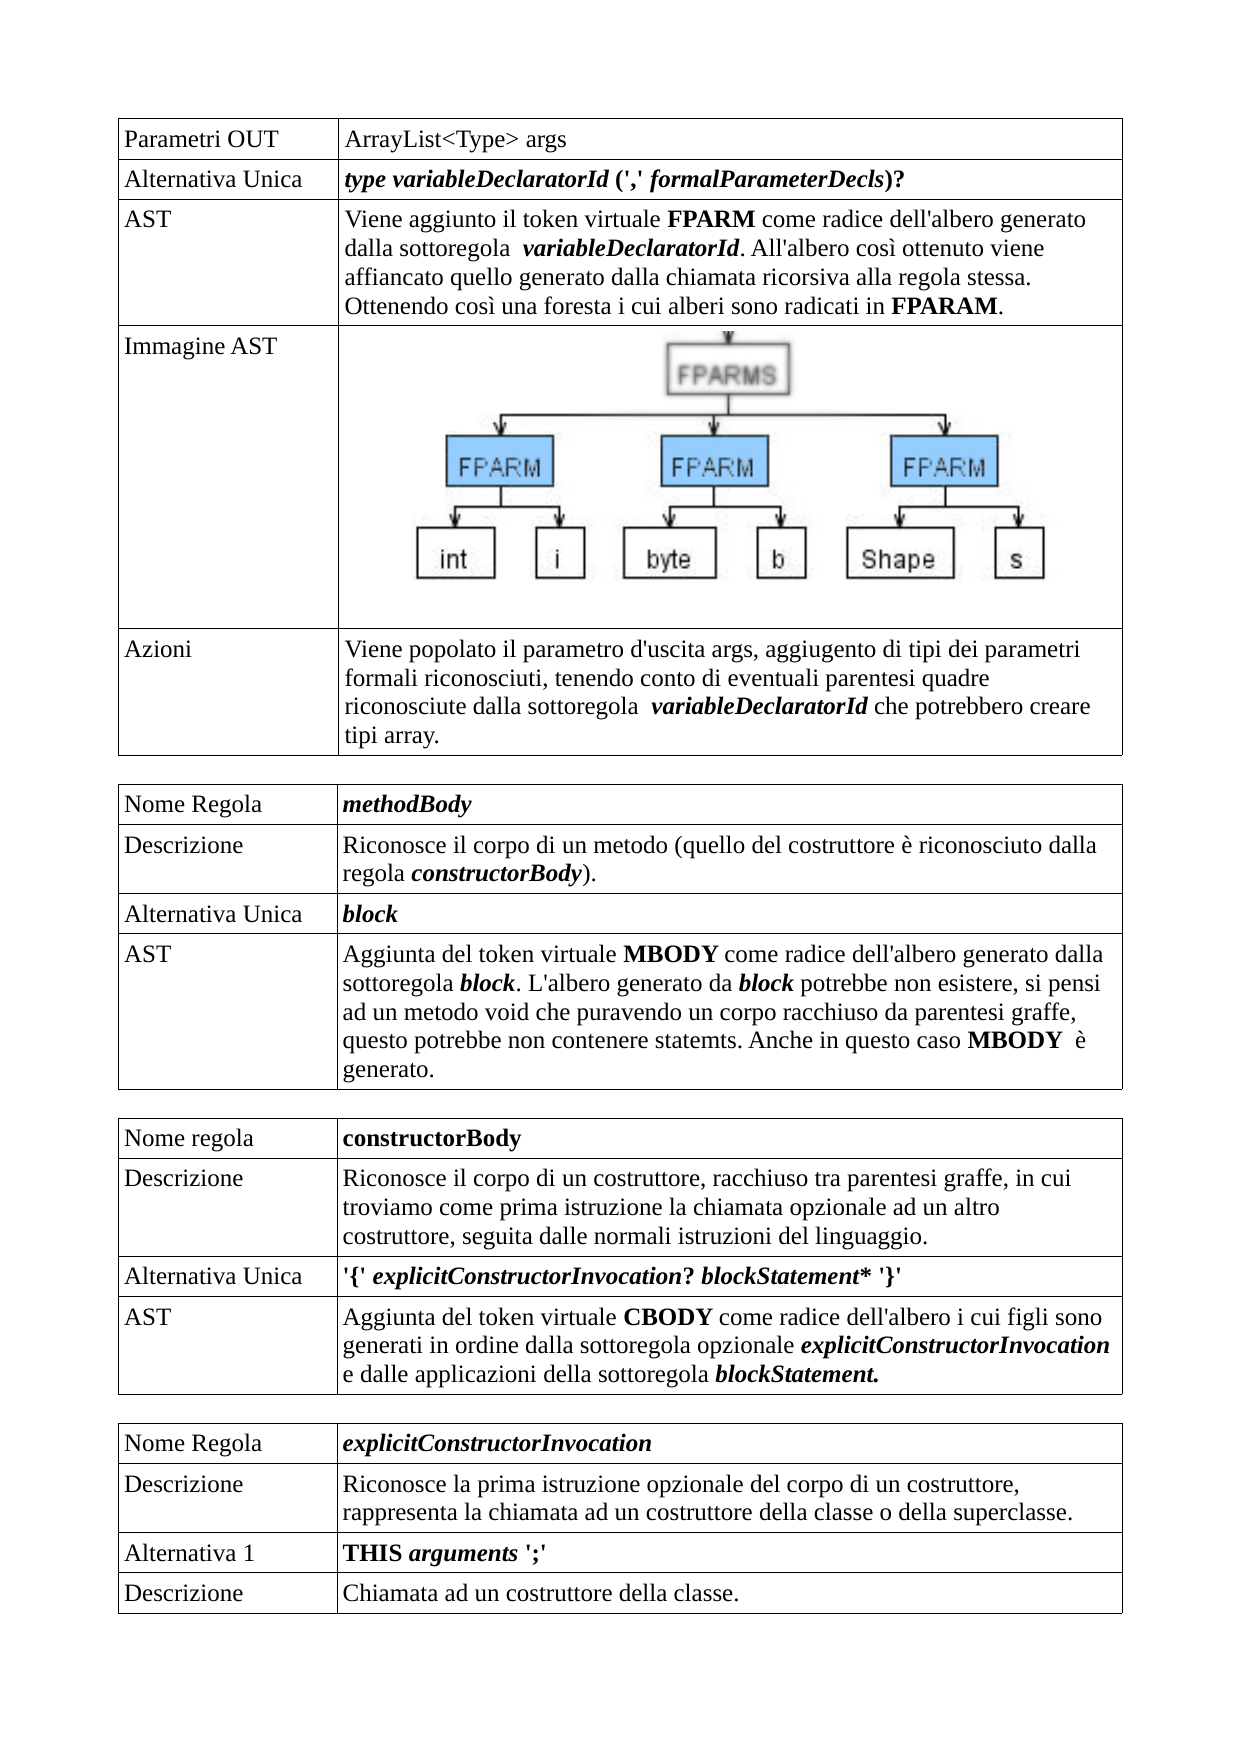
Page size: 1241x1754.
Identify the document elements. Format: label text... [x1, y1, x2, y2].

table_cell [339, 326, 1122, 628]
table_cell Descrizione [119, 1464, 337, 1532]
table_cell AST [119, 200, 338, 325]
table_cell Aggiunta del token virtuale CBODY come radice dell'albero i cui figli sono generati in ordine dalla sottoregola opzionale explicitConstructorInvocation e dalle applicazioni della sottoregola blockStatement. [338, 1297, 1122, 1394]
table_cell block [338, 894, 1122, 933]
table_header Nome regola [119, 1119, 337, 1158]
table_cell Viene aggiunto il token virtuale FPARM come radice dell'albero generato dalla sottoregola variableDeclaratorId. All'albero così ottenuto viene affiancato quello generato dalla chiamata ricorsiva alla regola stessa. Ottenendo così una foresta i cui alberi sono radicati in FPARAM. [339, 200, 1122, 325]
table_cell Descrizione [119, 1159, 337, 1256]
table_cell Alternativa Unica [119, 1257, 337, 1296]
table_cell Chiamata ad un costruttore della classe. [338, 1573, 1122, 1612]
picture [394, 331, 1066, 594]
table_cell Descrizione [119, 825, 337, 893]
table_cell Riconosce il corpo di un metodo (quello del costruttore è riconosciuto dalla regola constructorBody). [338, 825, 1122, 893]
table_header explicitConstructorInvocation [338, 1424, 1122, 1463]
table_cell Immagine AST [119, 326, 338, 628]
table_cell Azioni [119, 629, 338, 755]
table_cell Parametri OUT [119, 119, 338, 158]
table_cell Viene popolato il parametro d'uscita args, aggiugento di tipi dei parametri formali riconosciuti, tenendo conto di eventuali parentesi quadre riconosciute dalla sottoregola variableDeclaratorId che potrebbero creare tipi array. [339, 629, 1122, 755]
table_cell type variableDeclaratorId (',' formalParameterDecls)? [339, 160, 1122, 199]
table_header methodBody [338, 785, 1122, 824]
table_cell ArrayList<Type> args [339, 119, 1122, 158]
table_cell THIS arguments ';' [338, 1533, 1122, 1572]
table_cell '{' explicitConstructorInvocation? blockStatement* '}' [338, 1257, 1122, 1296]
table_cell AST [119, 1297, 337, 1394]
table_cell Alternativa Unica [119, 894, 337, 933]
table_cell Alternativa 1 [119, 1533, 337, 1572]
table_cell Riconosce la prima istruzione opzionale del corpo di un costruttore, rappresenta la chiamata ad un costruttore della classe o della superclasse. [338, 1464, 1122, 1532]
table_header Nome Regola [119, 1424, 337, 1463]
table_header constructorBody [338, 1119, 1122, 1158]
table_header Nome Regola [119, 785, 337, 824]
table_cell Aggiunta del token virtuale MBODY come radice dell'albero generato dalla sottoregola block. L'albero generato da block potrebbe non esistere, si pensi ad un metodo void che puravendo un corpo racchiuso da parentesi graffe, questo potrebbe non contenere statemts. Anche in questo caso MBODY è generato. [338, 934, 1122, 1088]
table_cell Riconosce il corpo di un costruttore, racchiuso tra parentesi graffe, in cui troviamo come prima istruzione la chiamata opzionale ad un altro costruttore, seguita dalle normali istruzioni del linguaggio. [338, 1159, 1122, 1256]
table_cell Alternativa Unica [119, 160, 338, 199]
table_cell Descrizione [119, 1573, 337, 1612]
table_cell AST [119, 934, 337, 1088]
